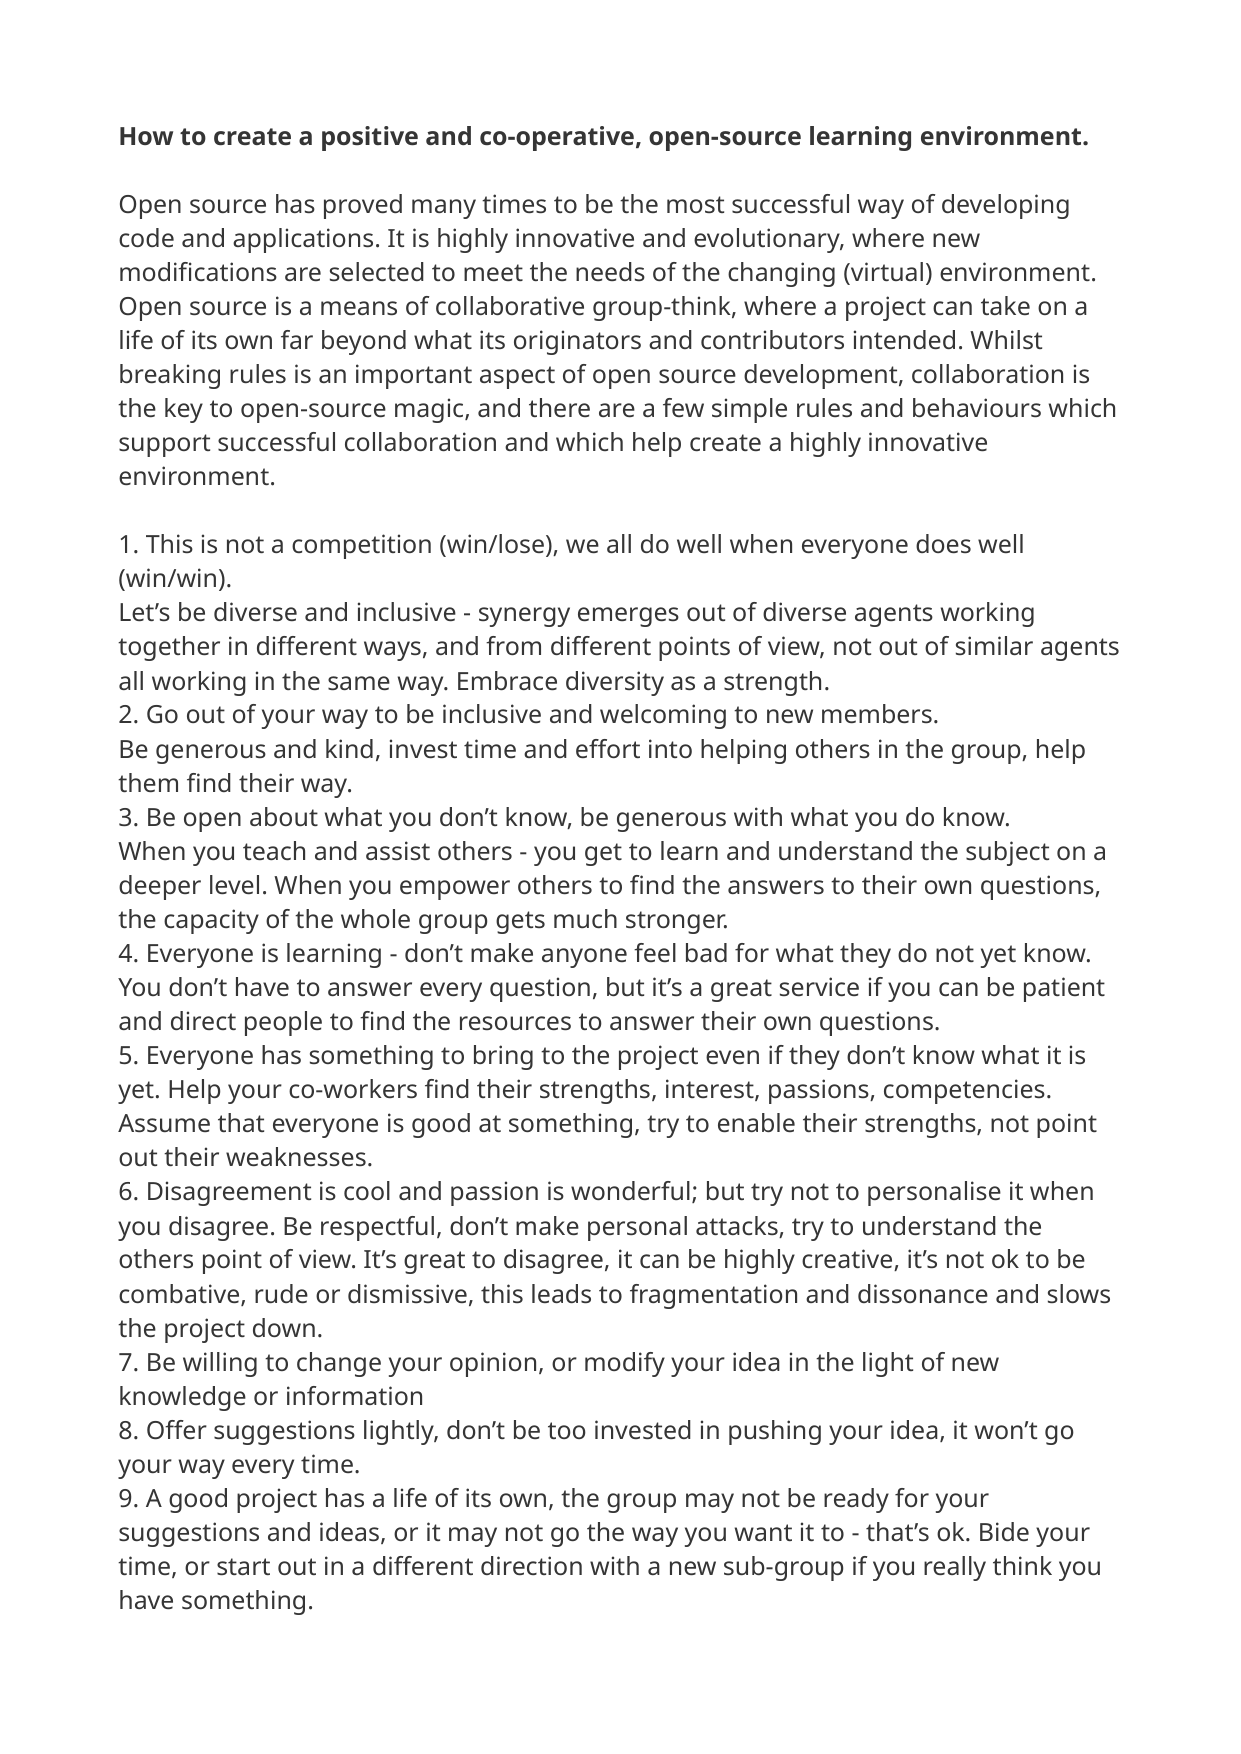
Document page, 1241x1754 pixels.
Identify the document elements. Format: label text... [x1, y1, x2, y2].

text Open source has proved many times to be the most successful way of developing code and applications. It is highly innovative and evolutionary, where new modifications are selected to meet the needs of the changing (virtual) environment. Open source is a means of collaborative group-think, where a project can take on a life of its own far beyond what its originators and contributors intended. Whilst breaking rules is an important aspect of open source development, collaboration is the key to open-source magic, and there are a few simple rules and behaviours which support successful collaboration and which help create a highly innovative environment. [118, 186, 1122, 493]
text 9. A good project has a life of its own, the group may not be ready for your suggestions and ideas, or it may not go the way you want it to - that’s ok. Bide your time, or start out in a different direction with a new sub-group if you really think you have something. [118, 1481, 1122, 1617]
text 4. Everyone is learning - don’t make anyone feel bad for what they do not yet know. [118, 936, 1122, 970]
text 1. This is not a competition (win/lose), we all do well when everyone does well (win/win). [118, 527, 1122, 595]
text Be generous and kind, invest time and effort into helping others in the group, help them find their way. [118, 731, 1122, 799]
text You don’t have to answer every question, but it’s a great service if you can be patient and direct people to find the resources to answer their own questions. [118, 970, 1122, 1038]
text 7. Be willing to change your opinion, or modify your idea in the light of new knowledge or information [118, 1344, 1122, 1412]
text How to create a positive and co-operative, open-source learning environment. [118, 118, 1122, 152]
text 2. Go out of your way to be inclusive and welcoming to new members. [118, 697, 1122, 731]
text 5. Everyone has something to bring to the project even if they don’t know what it is yet. Help your co-workers find their strengths, interest, passions, competencies. Assume that everyone is good at something, try to enable their strengths, not point out their weaknesses. [118, 1038, 1122, 1174]
text 6. Disagreement is cool and passion is wonderful; but try not to personalise it when you disagree. Be respectful, don’t make personal attacks, try to understand the others point of view. It’s great to disagree, it can be highly creative, it’s not ok to be combative, rude or dismissive, this leads to fragmentation and dissonance and slows the project down. [118, 1174, 1122, 1344]
text Let’s be diverse and inclusive - synergy emerges out of diverse agents working together in different ways, and from different points of view, not out of similar agents all working in the same way. Embrace diversity as a strength. [118, 595, 1122, 697]
text 8. Offer suggestions lightly, don’t be too invested in pushing your idea, it won’t go your way every time. [118, 1412, 1122, 1481]
text When you teach and assist others - you get to learn and understand the subject on a deeper level. When you empower others to find the answers to their own questions, the capacity of the whole group gets much stronger. [118, 833, 1122, 936]
text 3. Be open about what you don’t know, be generous with what you do know. [118, 799, 1122, 833]
